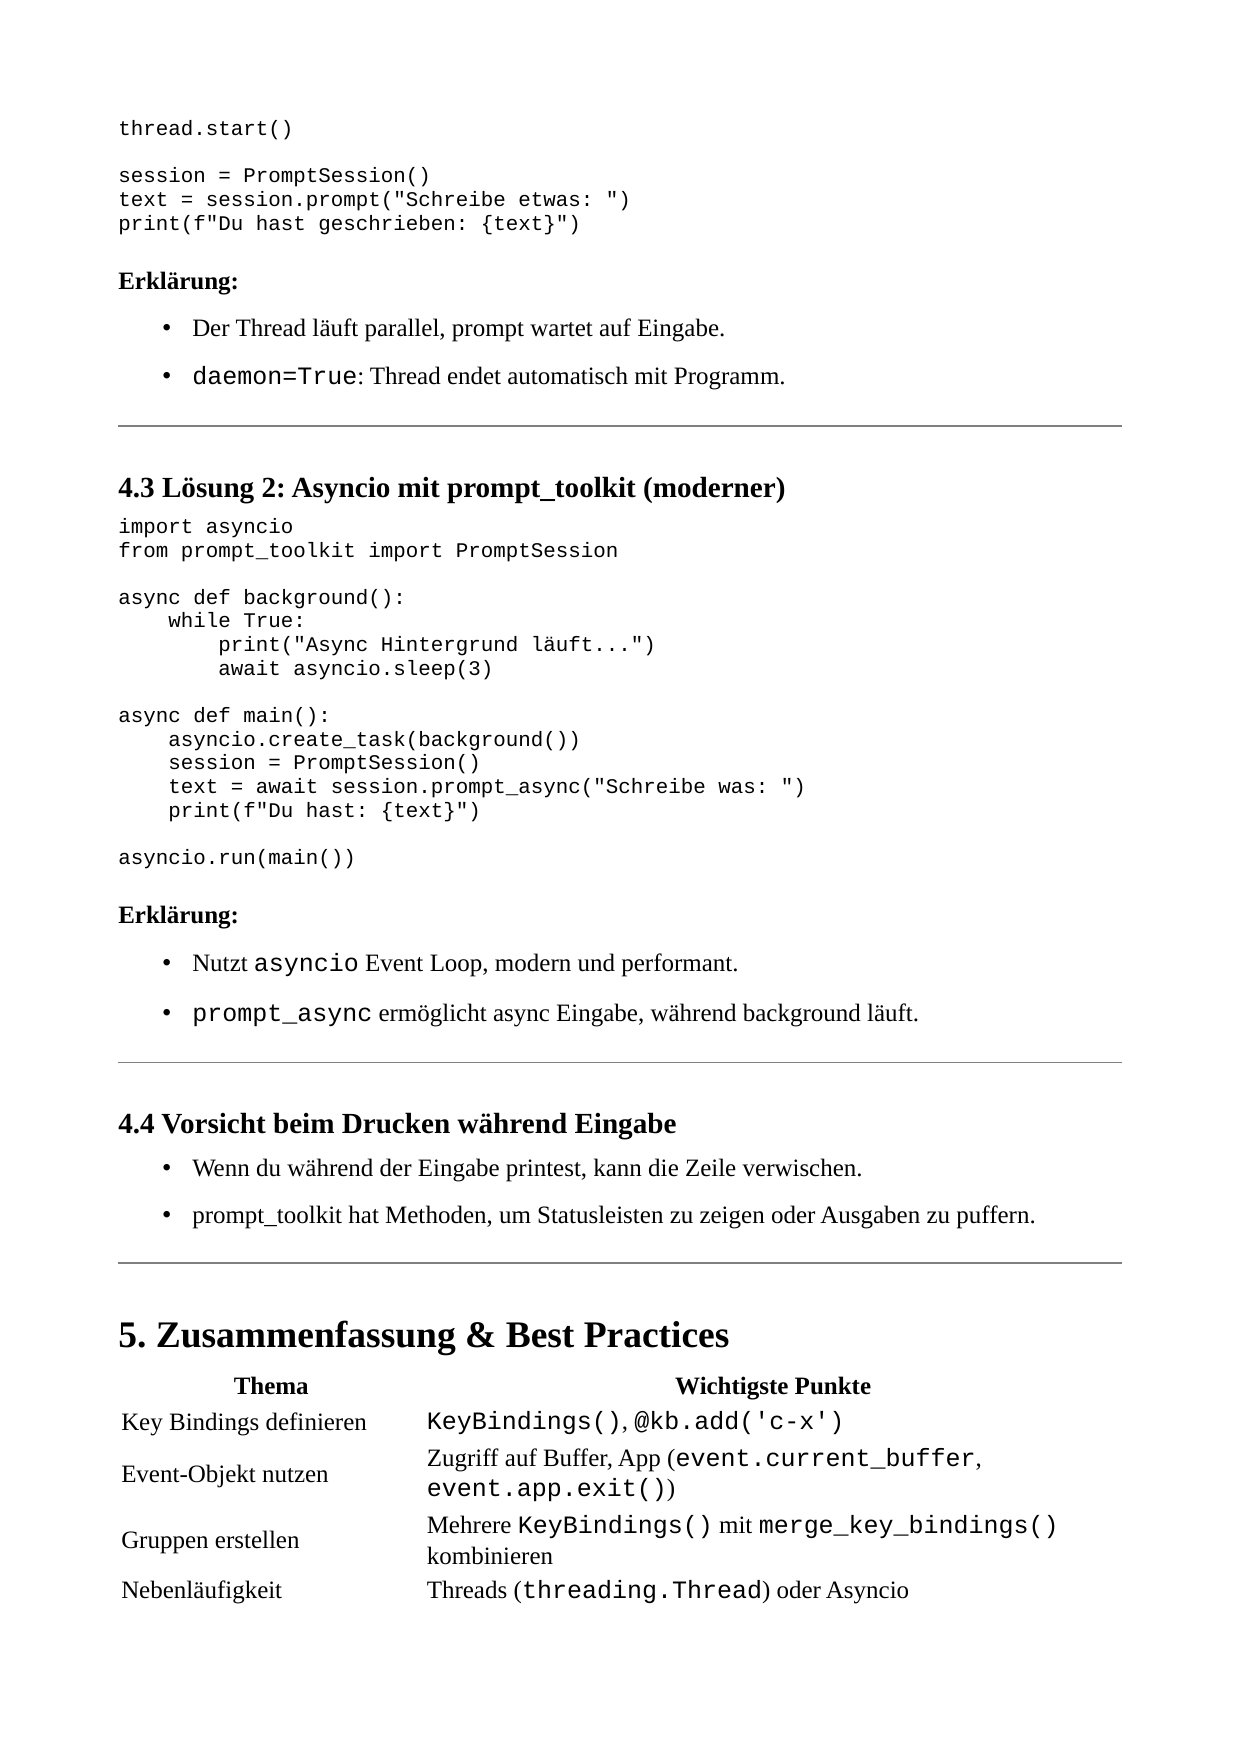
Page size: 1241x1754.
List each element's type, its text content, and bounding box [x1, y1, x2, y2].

table_cell Zugriff auf Buffer, App (event.current_buffer, event.app.exit()) [424, 1440, 1122, 1507]
table_cell Threads (threading.Thread) oder Asyncio [424, 1573, 1122, 1609]
text text = session.prompt("Schreibe etwas: ") [118, 189, 1122, 213]
list prompt_toolkit hat Methoden, um Statusleisten zu zeigen oder Ausgaben zu puffern. [162, 1200, 1122, 1229]
text async def main(): [118, 705, 1122, 729]
text Erklärung: [118, 900, 1122, 929]
text asyncio.create_task(background()) [118, 729, 1122, 752]
text print(f"Du hast geschrieben: {text}") [118, 213, 1122, 236]
subtitle 4.3 Lösung 2: Asyncio mit prompt_toolkit (moderner) [118, 470, 1122, 503]
table_cell Mehrere KeyBindings() mit merge_key_bindings() kombinieren [424, 1507, 1122, 1573]
table_cell Event-Objekt nutzen [118, 1440, 424, 1507]
text text = await session.prompt_async("Schreibe was: ") [118, 776, 1122, 800]
text Erklärung: [118, 266, 1122, 294]
table_cell Gruppen erstellen [118, 1507, 424, 1573]
table_header Thema [118, 1369, 424, 1403]
list daemon=True: Thread endet automatisch mit Programm. [162, 361, 1122, 392]
table_cell Nebenläufigkeit [118, 1573, 424, 1609]
text while True: [118, 611, 1122, 634]
text print("Async Hintergrund läuft...") [118, 634, 1122, 658]
list Wenn du während der Eingabe printest, kann die Zeile verwischen. [162, 1153, 1122, 1181]
table_header Wichtigste Punkte [424, 1369, 1122, 1403]
subtitle 4.4 Vorsicht beim Drucken während Eingabe [118, 1107, 1122, 1140]
list Nutzt asyncio Event Loop, modern und performant. [162, 948, 1122, 978]
subtitle 5. Zusammenfassung & Best Practices [118, 1313, 1122, 1356]
list Der Thread läuft parallel, prompt wartet auf Eingabe. [162, 313, 1122, 342]
list prompt_async ermöglicht async Eingabe, während background läuft. [162, 998, 1122, 1028]
text session = PromptSession() [118, 165, 1122, 189]
text session = PromptSession() [118, 752, 1122, 776]
text async def background(): [118, 587, 1122, 611]
text from prompt_toolkit import PromptSession [118, 539, 1122, 563]
table_cell Key Bindings definieren [118, 1403, 424, 1440]
text thread.start() [118, 118, 1122, 142]
text print(f"Du hast: {text}") [118, 800, 1122, 823]
text asyncio.run(main()) [118, 847, 1122, 871]
table_cell KeyBindings(), @kb.add('c-x') [424, 1403, 1122, 1440]
text await asyncio.sleep(3) [118, 658, 1122, 681]
text import asyncio [118, 516, 1122, 539]
